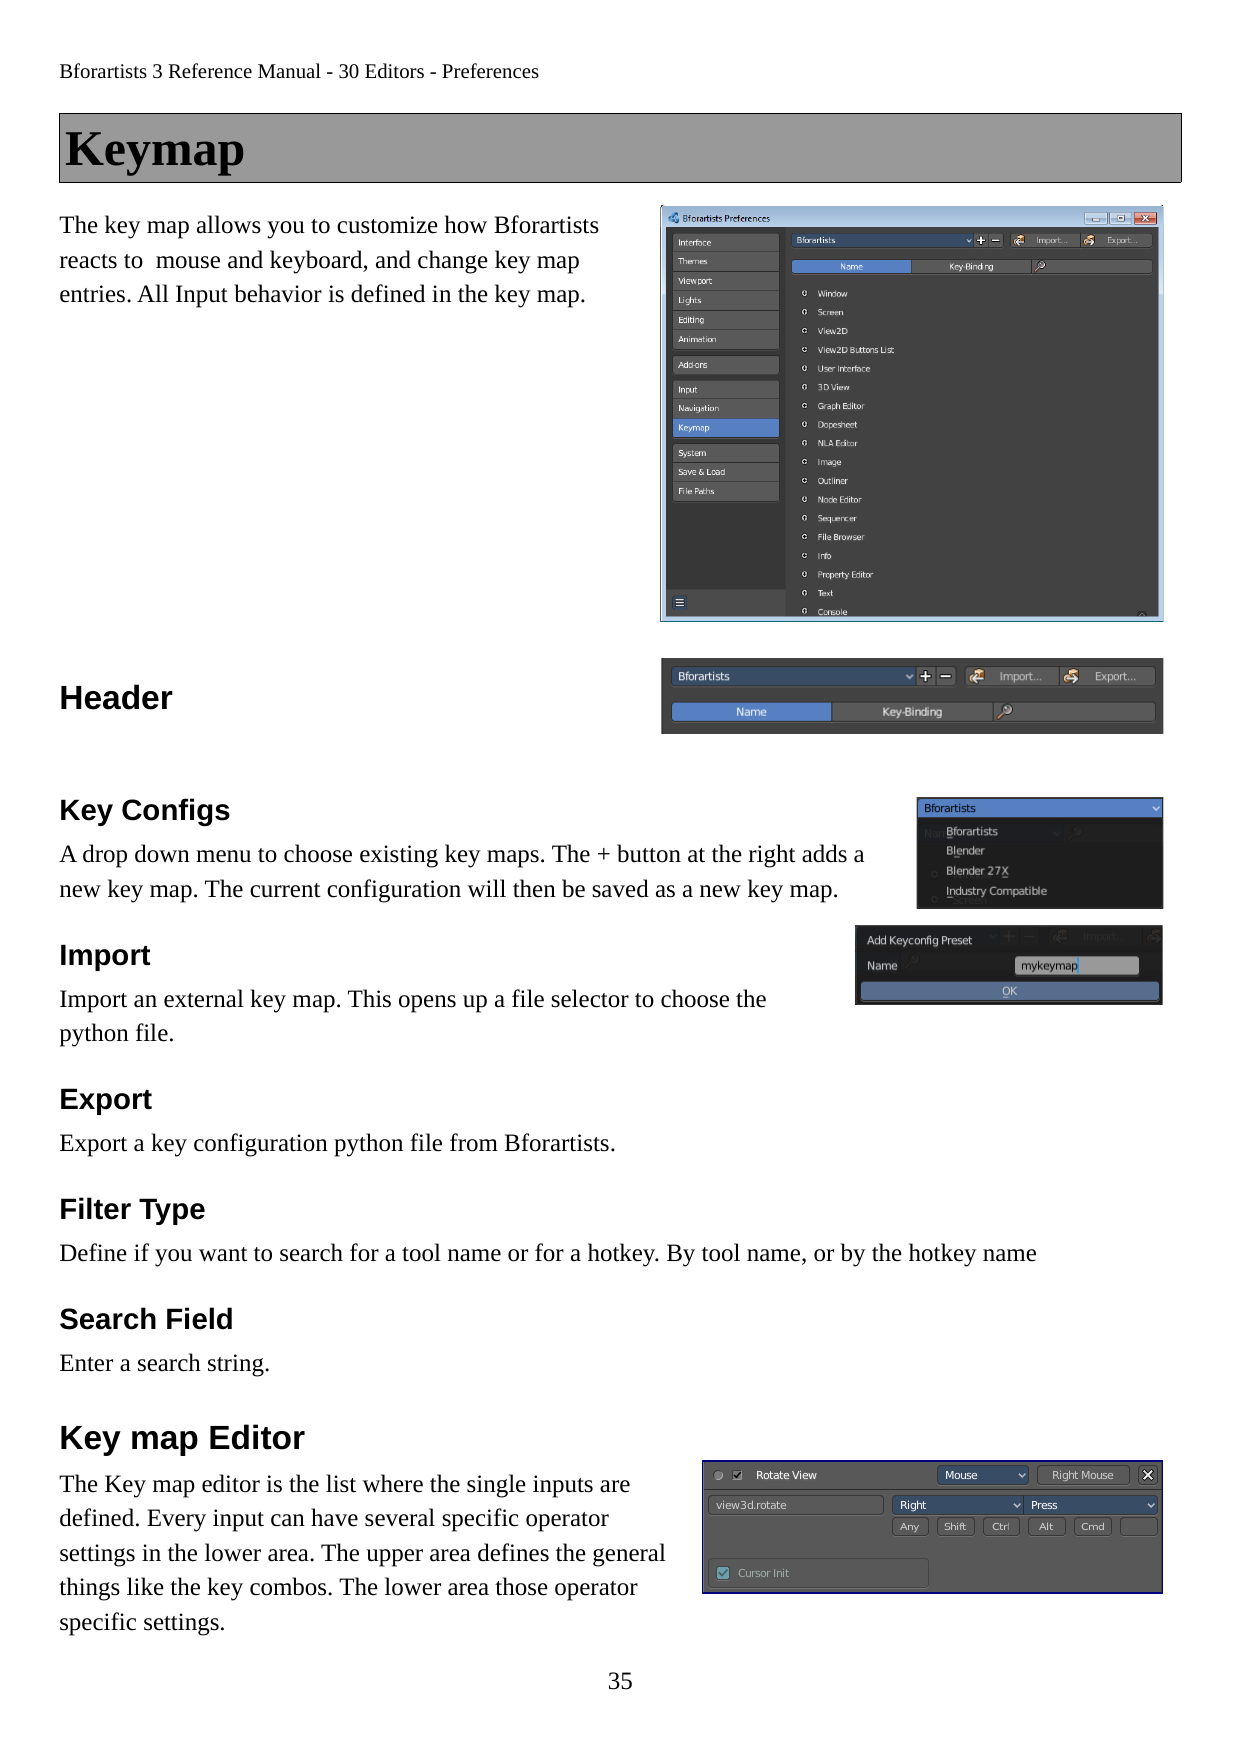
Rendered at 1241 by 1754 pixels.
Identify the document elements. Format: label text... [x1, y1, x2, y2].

subtitle Import [59, 937, 855, 971]
subtitle Key map Editor [59, 1418, 1181, 1456]
picture [661, 658, 1164, 734]
subtitle Header [59, 678, 661, 717]
text The Key map editor is the list where the single inputs are defined. Every input can have several specific operator settings in the lower area. The upper area defines the general things like the key combos. The lower area those operator specific settings. [59, 1469, 1181, 1636]
subtitle Filter Type [59, 1192, 1181, 1225]
text Import an external key map. This opens up a file selector to choose the python file. [59, 984, 1181, 1047]
subtitle Key Configs [59, 793, 1181, 827]
text Enter a search string. [59, 1348, 1181, 1377]
subtitle Search Field [59, 1302, 1181, 1335]
table_header Keymap [60, 114, 1181, 182]
text Export a key configuration python file from Bforartists. [59, 1128, 1181, 1157]
picture [916, 797, 1164, 909]
subtitle Export [59, 1082, 1181, 1116]
text Define if you want to search for a tool name or for a hotkey. By tool name, or by the hotkey name [59, 1238, 1181, 1267]
picture [855, 925, 1163, 1005]
picture [660, 205, 1164, 622]
text A drop down menu to choose existing key maps. The + button at the right adds a new key map. The current configuration will then be saved as a new key map. [59, 839, 916, 902]
subtitle [1164, 678, 1181, 717]
subtitle [1163, 937, 1181, 971]
text The key map allows you to customize how Bforartists reacts to mouse and keyboard, and change key map entries. All Input behavior is defined in the key map. [59, 211, 660, 308]
picture [703, 1462, 1162, 1592]
